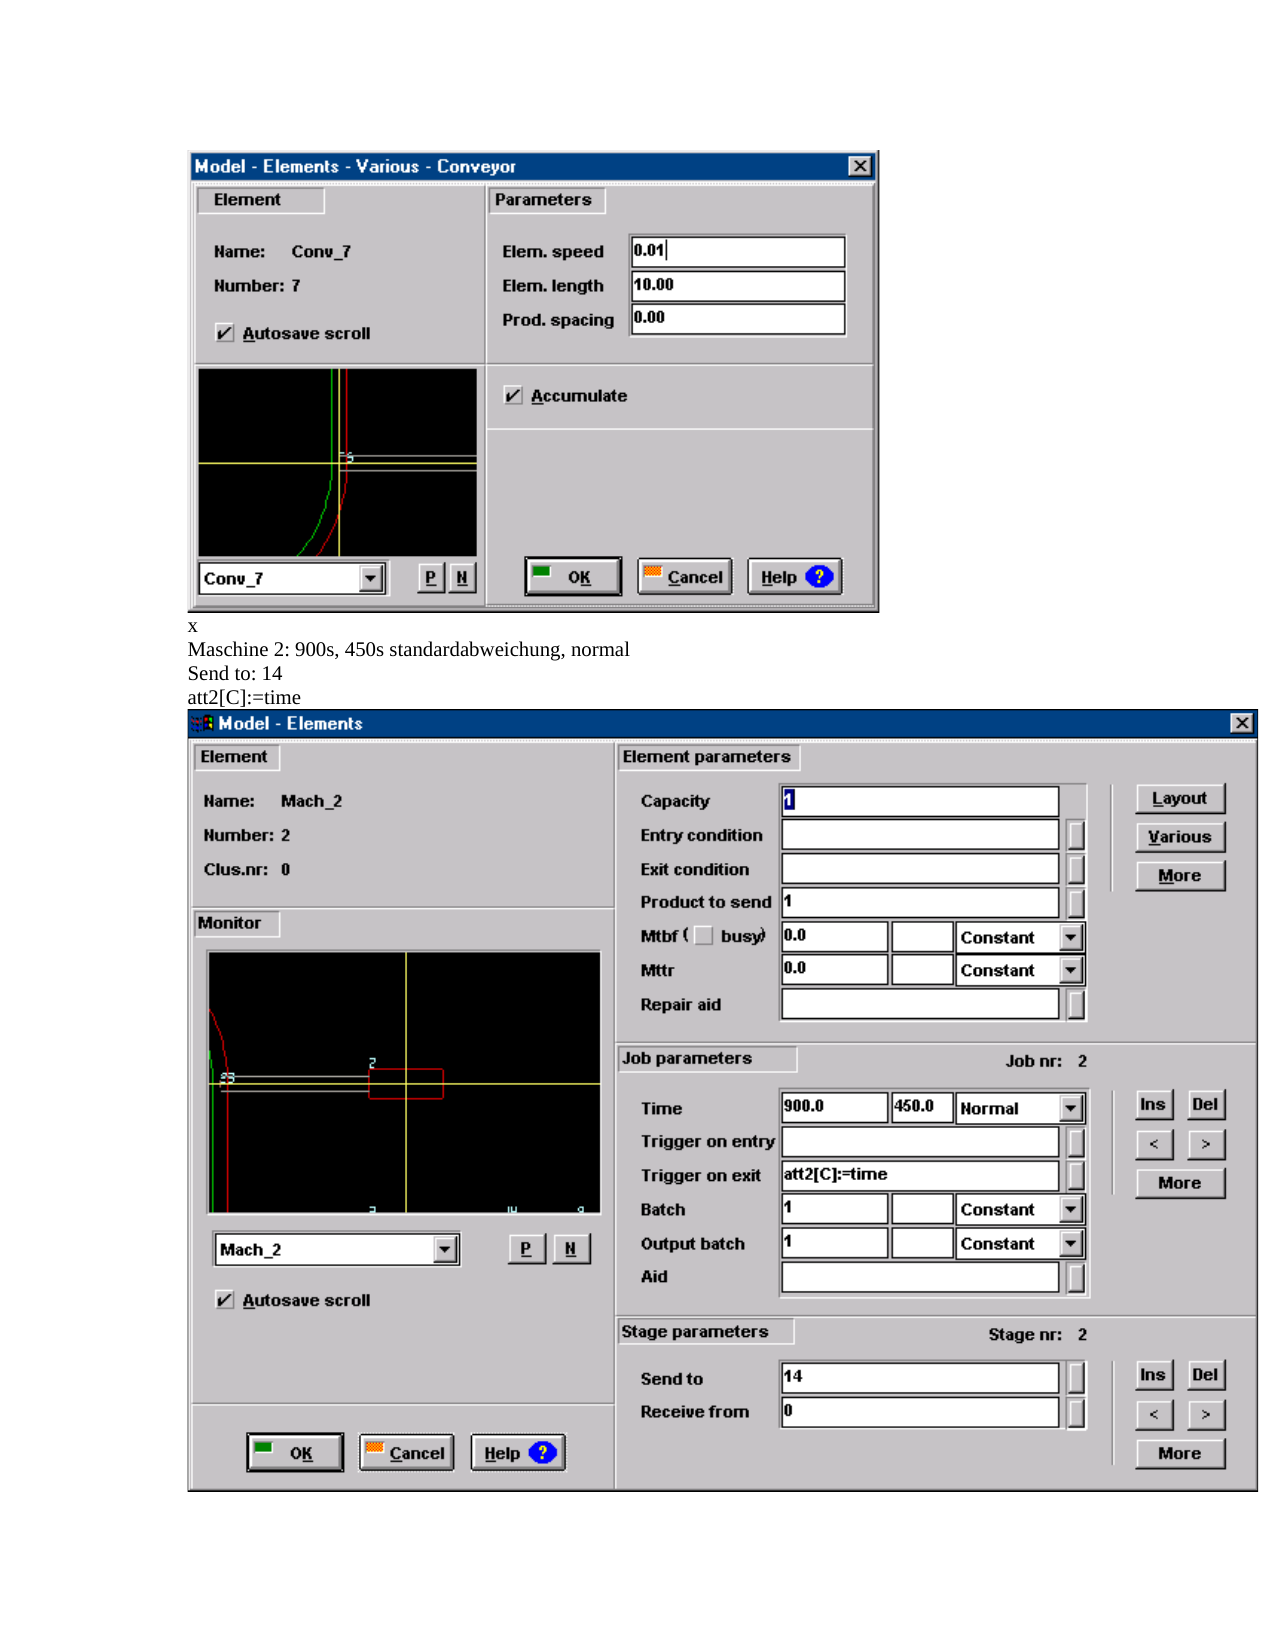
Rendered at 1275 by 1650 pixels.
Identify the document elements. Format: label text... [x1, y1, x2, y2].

text Send to: 14 [187, 661, 1087, 685]
text Maschine 2: 900s, 450s standardabweichung, normal [187, 637, 1087, 661]
text x [187, 613, 1087, 637]
text att2[C]:=time [187, 685, 1087, 709]
